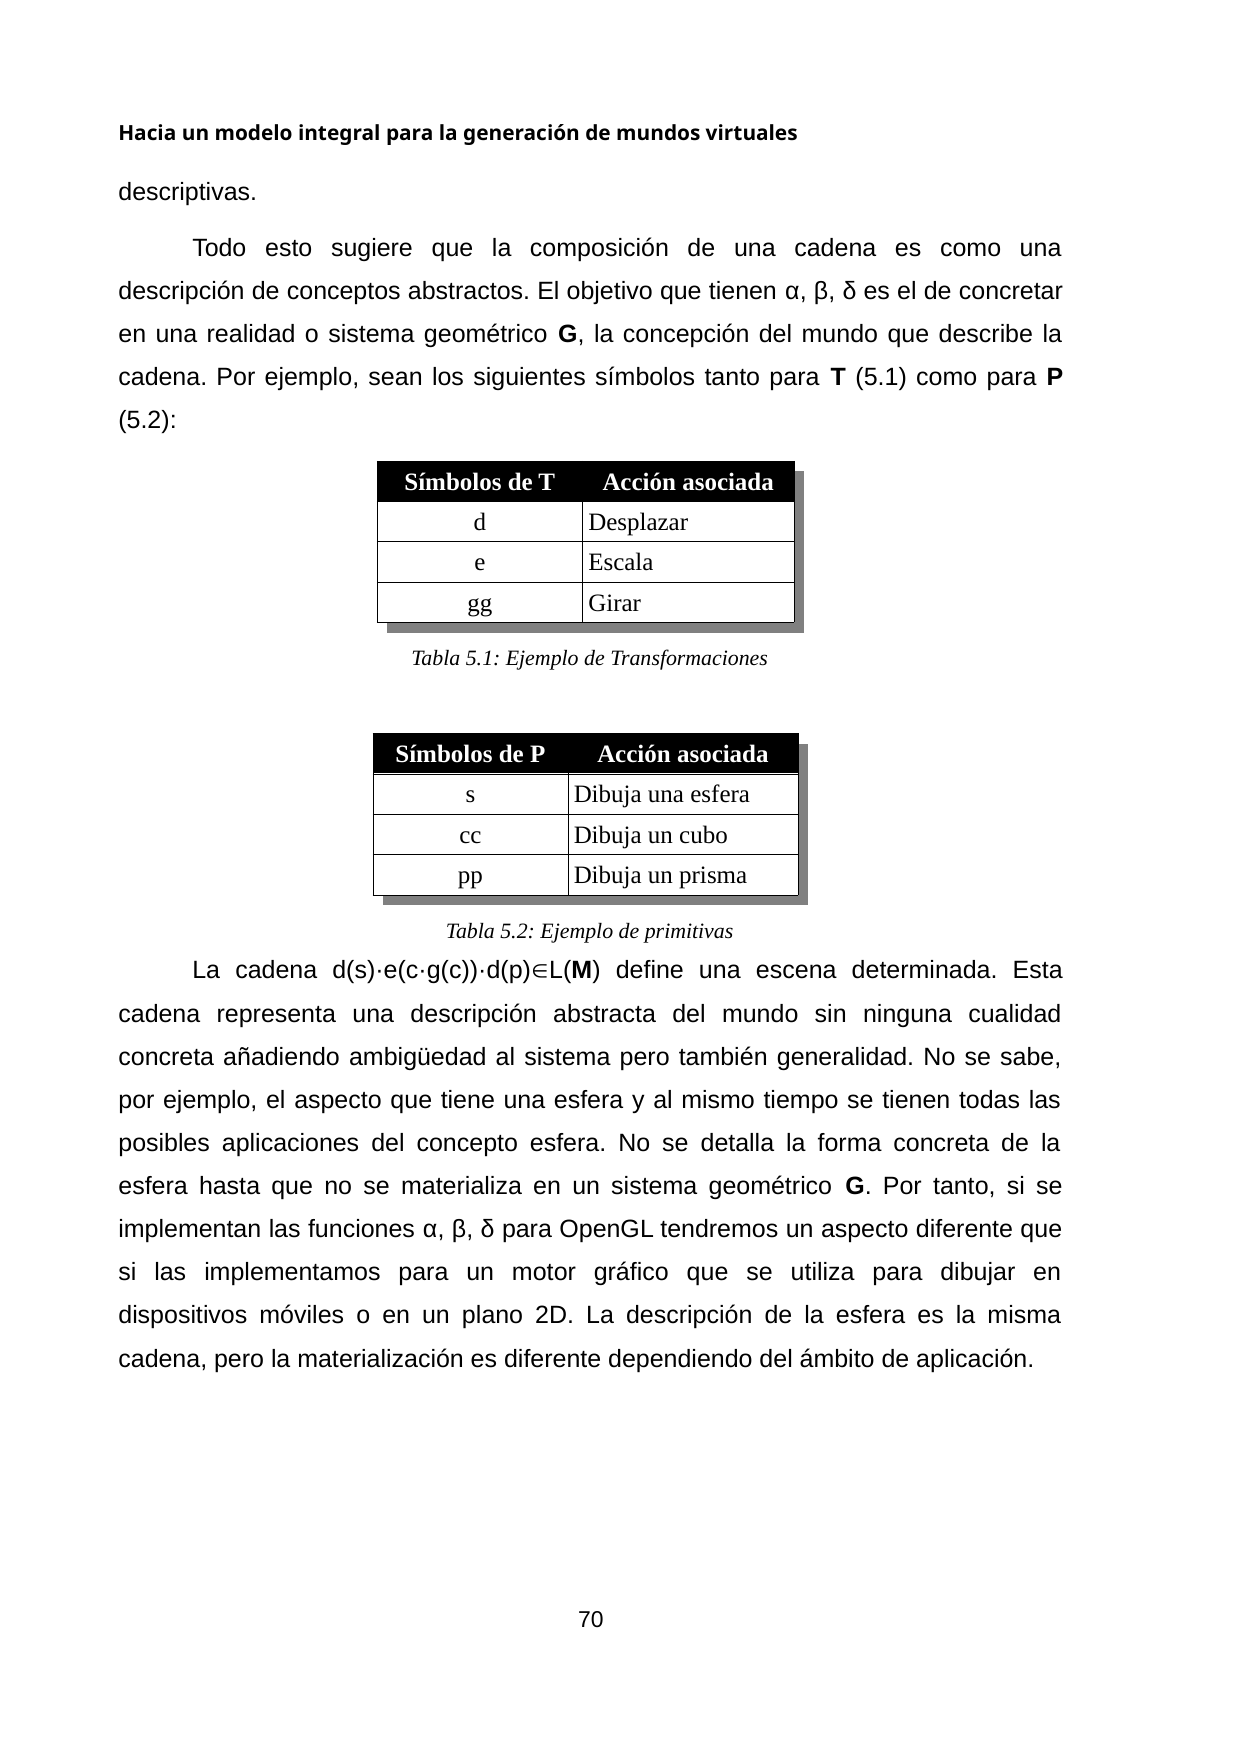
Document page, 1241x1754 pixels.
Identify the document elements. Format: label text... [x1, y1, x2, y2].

table_header Acción asociada [583, 462, 794, 501]
table_header Acción asociada [569, 734, 798, 773]
table_cell gg [378, 583, 582, 622]
table_cell Escala [583, 542, 794, 582]
table_cell e [378, 542, 582, 582]
table_cell Dibuja una esfera [569, 775, 798, 814]
table_cell Desplazar [583, 502, 794, 541]
text Tabla 5.2: Ejemplo de primitivas [118, 918, 1063, 943]
text La cadena d(s)·e(c·g(c))·d(p)∈L(M) define una escena determinada. Esta cadena representa una descripción abstracta del mundo sin ninguna cualidad concreta añadiendo ambigüedad al sistema pero también generalidad. No se sabe, por ejemplo, el aspecto que tiene una esfera y al mismo tiempo se tienen todas las posibles aplicaciones del concepto esfera. No se detalla la forma concreta de la esfera hasta que no se materializa en un sistema geométrico G. Por tanto, si se implementan las funciones α, β, δ para OpenGL tendremos un aspecto diferente que si las implementamos para un motor gráfico que se utiliza para dibujar en dispositivos móviles o en un plano 2D. La descripción de la esfera es la misma cadena, pero la materialización es diferente dependiendo del ámbito de aplicación. [118, 955, 1063, 1372]
text Todo esto sugiere que la composición de una cadena es como una descripción de conceptos abstractos. El objetivo que tienen α, β, δ es el de concretar en una realidad o sistema geométrico G, la concepción del mundo que describe la cadena. Por ejemplo, sean los siguientes símbolos tanto para T (Tabla 5.1) como para P (Tabla 5.2): [118, 233, 1063, 434]
table_header Símbolos de P [374, 734, 568, 773]
table_cell cc [374, 815, 568, 854]
table_header Símbolos de T [378, 462, 582, 501]
table_cell Girar [583, 583, 794, 622]
table_cell d [378, 502, 582, 541]
text Tabla 5.1: Ejemplo de Transformaciones [118, 645, 1063, 671]
table_cell s [374, 775, 568, 814]
table_cell pp [374, 855, 568, 894]
text descriptivas. [118, 177, 1063, 206]
table_cell Dibuja un prisma [569, 855, 798, 894]
table_cell Dibuja un cubo [569, 815, 798, 854]
